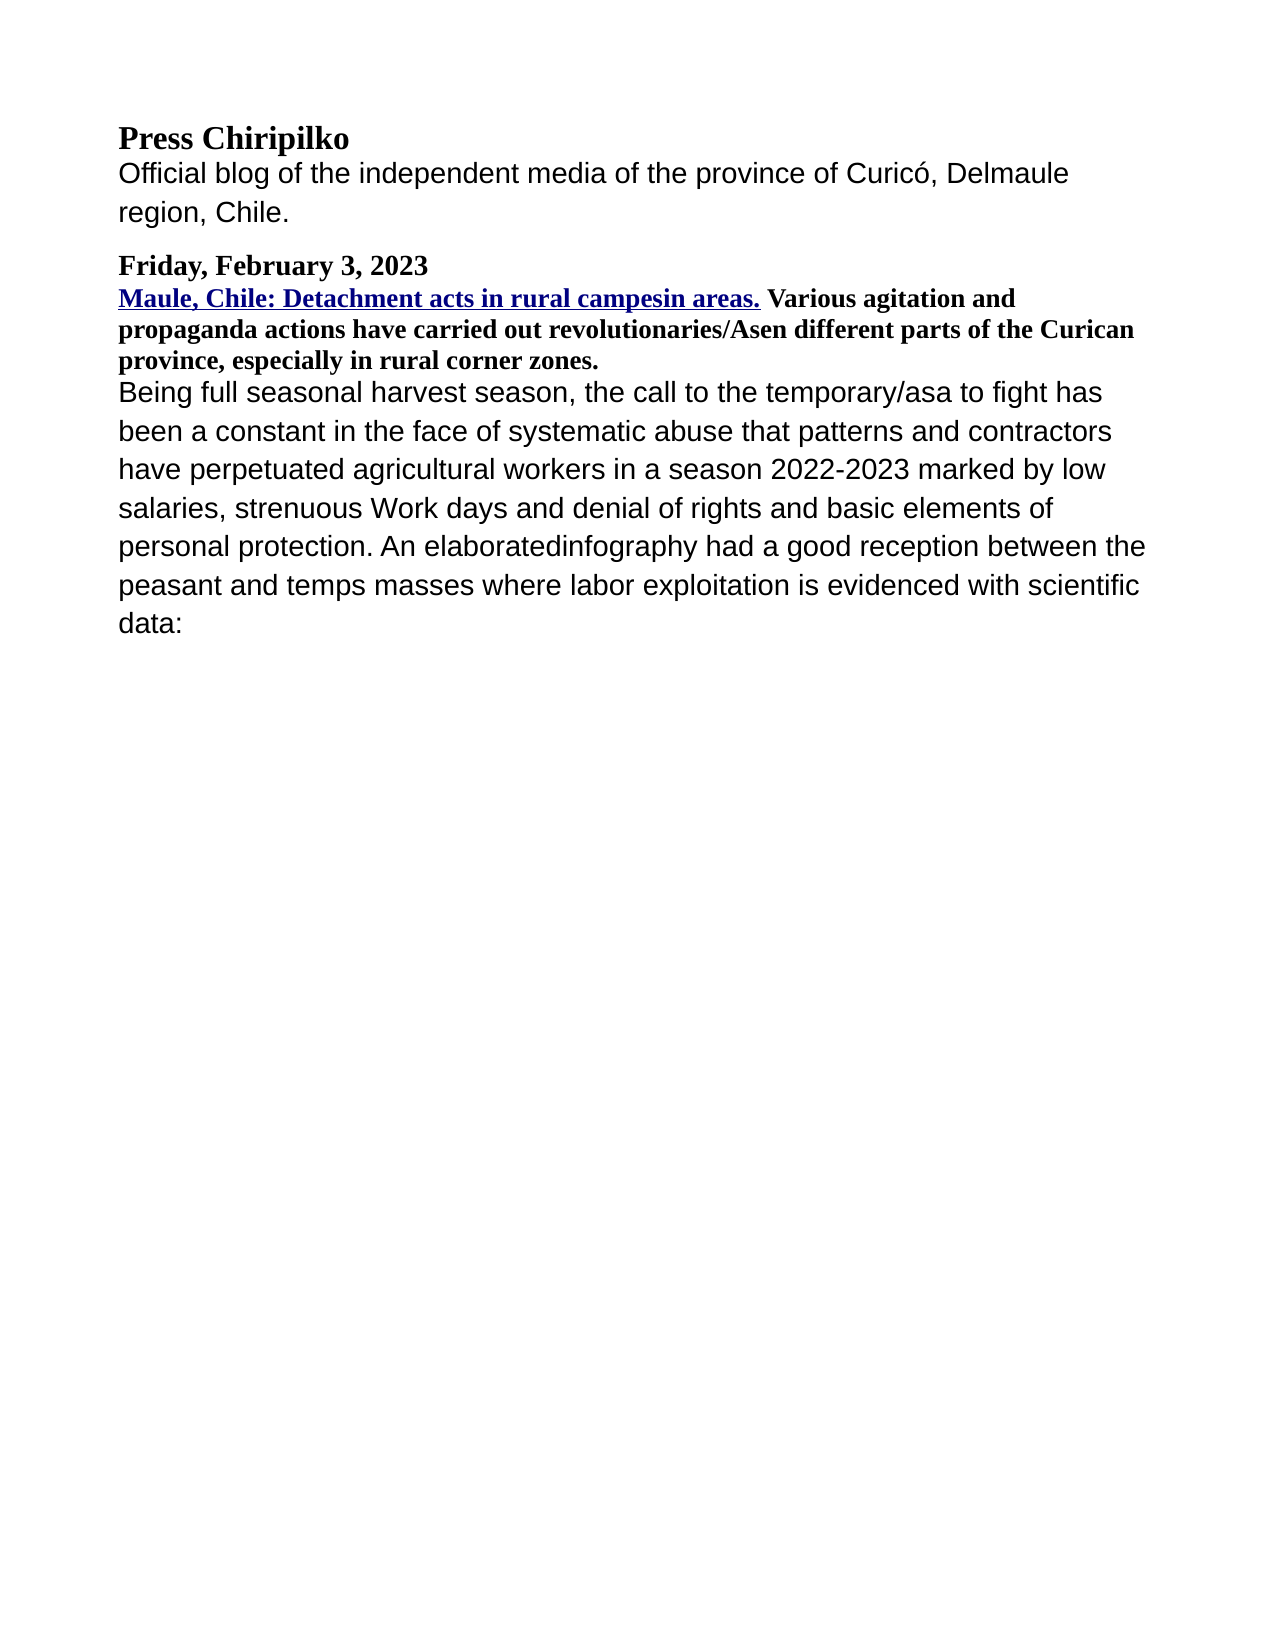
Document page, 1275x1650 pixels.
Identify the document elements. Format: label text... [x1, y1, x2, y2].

text Being full seasonal harvest season, the call to the temporary/asa to fight has been a constant in the face of systematic abuse that patterns and contractors have perpetuated agricultural workers in a season 2022-2023 marked by low salaries, strenuous Work days and denial of rights and basic elements of personal protection. An elaboratedinfography had a good reception between the peasant and temps masses where labor exploitation is evidenced with scientific data: [118, 375, 1157, 640]
subtitle Press Chiripilko [118, 118, 1157, 156]
subtitle Friday, February 3, 2023 [118, 248, 1157, 282]
text Official blog of the independent media of the province of Curicó, Delmaule region, Chile. [118, 156, 1157, 228]
subtitle Maule, Chile: Detachment acts in rural campesin areas. Various agitation and propaganda actions have carried out revolutionaries/Asen different parts of the Curican province, especially in rural corner zones. [118, 282, 1157, 375]
